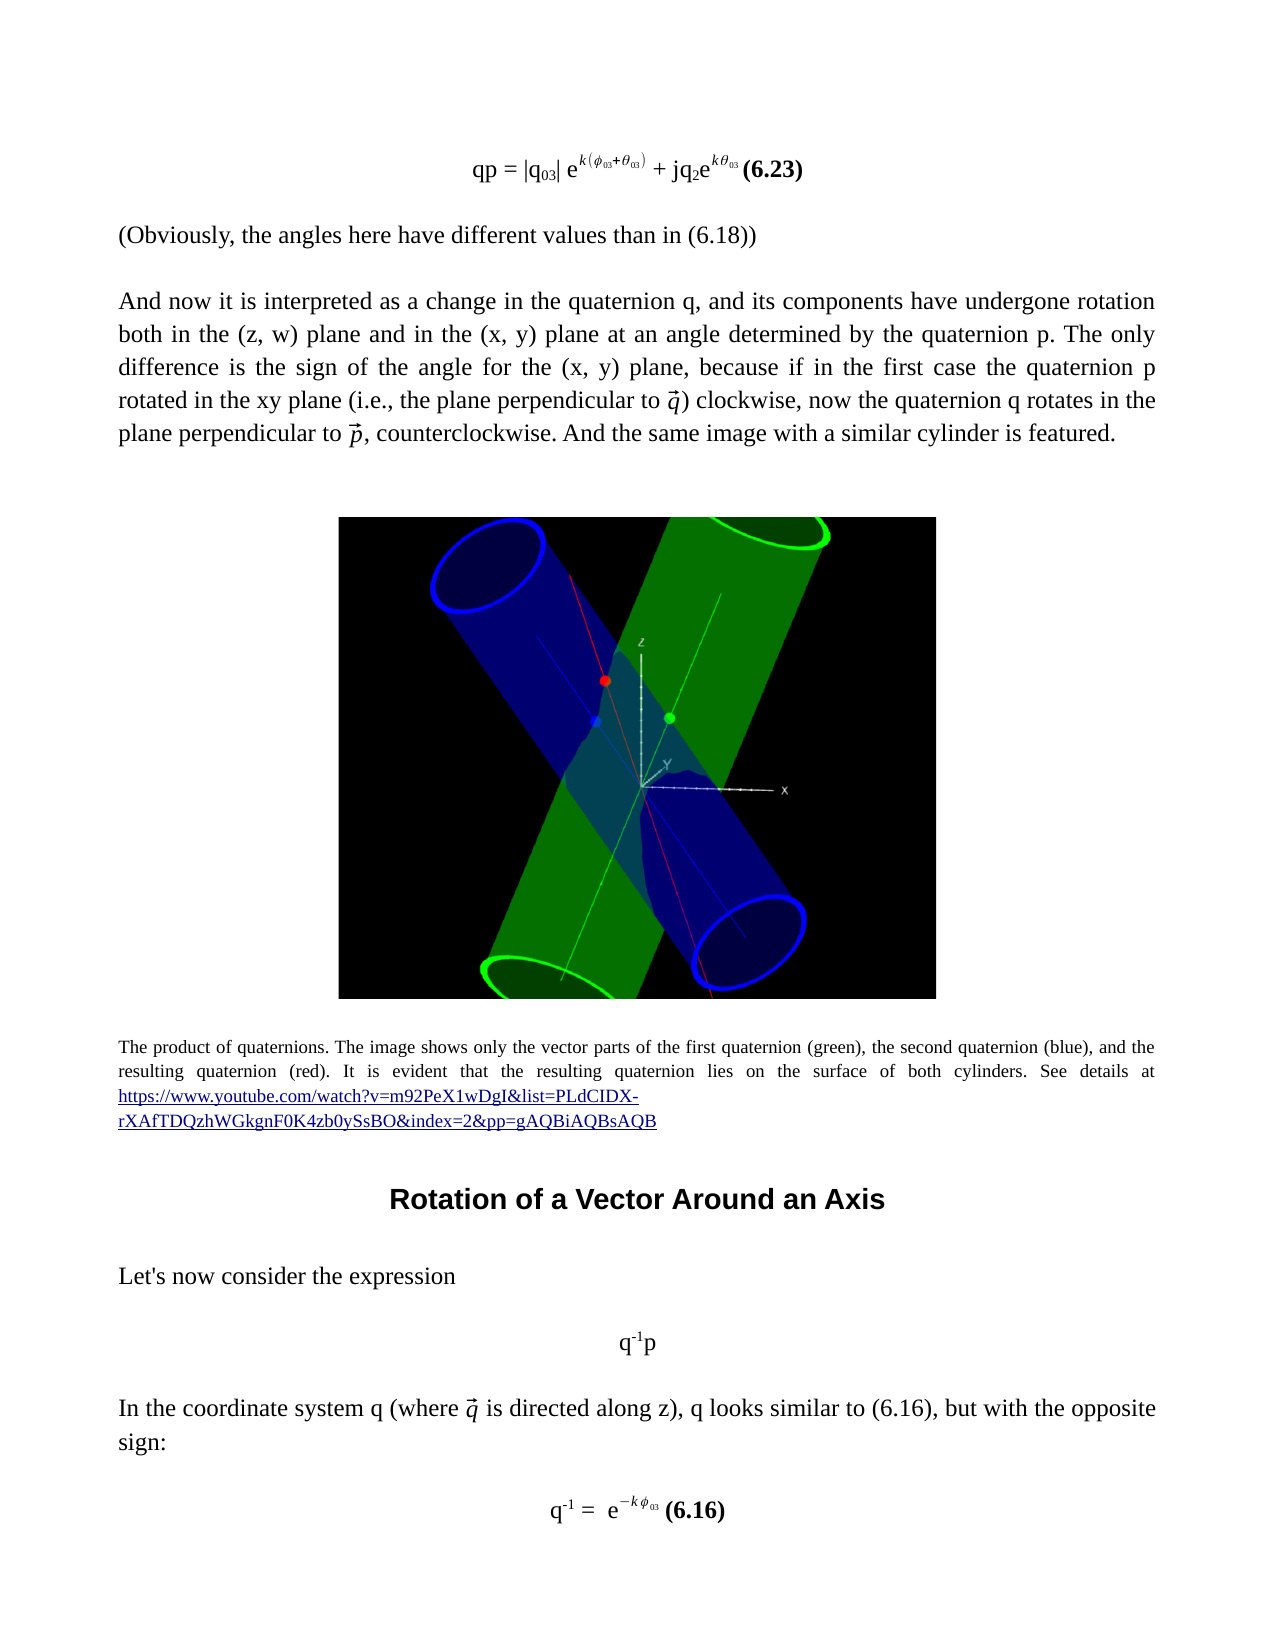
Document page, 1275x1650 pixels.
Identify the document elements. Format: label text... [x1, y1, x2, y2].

text (Obviously, the angles here have different values than in (6.18)) [118, 220, 1157, 249]
text qp = |q03| + jq2 (6.23) [118, 151, 1157, 183]
text The product of quaternions. The image shows only the vector parts of the first quaternion (green), the second quaternion (blue), and the resulting quaternion (red). It is evident that the resulting quaternion lies on the surface of both cylinders. See details at https://www.youtube.com/watch?v=m92PeX1wDgI&list=PLdCIDX-rXAfTDQzhWGkgnF0K4zb0ySsBO&index=2&pp=gAQBiAQBsAQB [118, 1036, 1157, 1132]
text q-1 = (6.16) [118, 1493, 1157, 1524]
picture [338, 517, 937, 999]
subtitle Rotation of a Vector Around an Axis [118, 1182, 1157, 1216]
text And now it is interpreted as a change in the quaternion q, and its components have undergone rotation both in the (z, w) plane and in the (x, y) plane at an angle determined by the quaternion p. The only difference is the sign of the angle for the (x, y) plane, because if in the first case the quaternion p rotated in the xy plane (i.e., the plane perpendicular to ) clockwise, now the quaternion q rotates in the plane perpendicular to , counterclockwise. And the same image with a similar cylinder is featured. [118, 286, 1157, 447]
text Let's now consider the expression [118, 1261, 1157, 1290]
text q-1p [118, 1327, 1157, 1356]
text In the coordinate system q (where is directed along z), q looks similar to (6.16), but with the opposite sign: [118, 1393, 1157, 1455]
